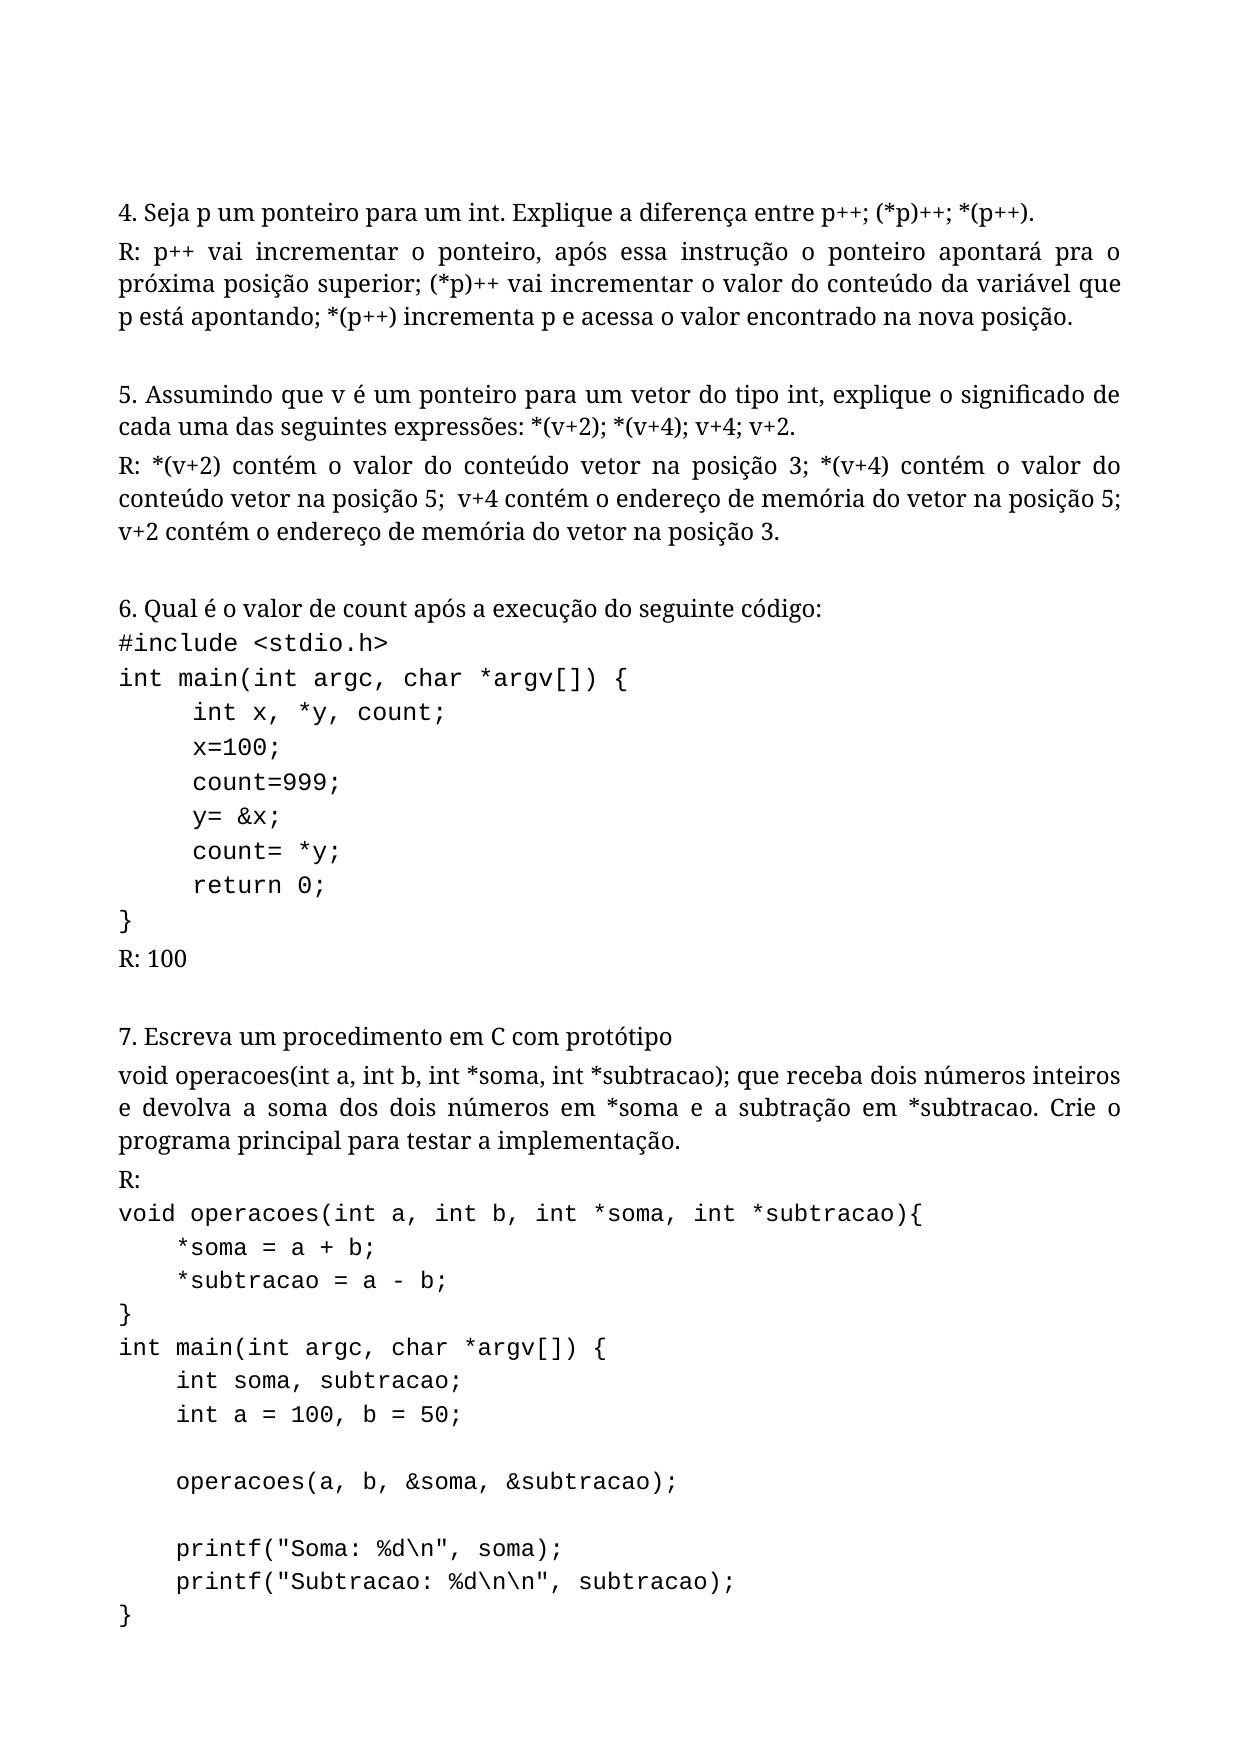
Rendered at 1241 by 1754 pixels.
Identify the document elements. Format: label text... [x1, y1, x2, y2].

text } [118, 1302, 1122, 1329]
text } [118, 1603, 1122, 1630]
text int a = 100, b = 50; [118, 1402, 1122, 1429]
text R: [118, 1163, 1122, 1195]
text y= &x; [118, 804, 1122, 832]
text x=100; [118, 734, 1122, 763]
text #include <stdio.h> [118, 631, 1122, 659]
text int main(int argc, char *argv[]) { [118, 1335, 1122, 1362]
text *subtracao = a - b; [118, 1268, 1122, 1296]
text 7. Escreva um procedimento em C com protótipo [118, 1020, 1122, 1052]
text R: p++ vai incrementar o ponteiro, após essa instrução o ponteiro apontará pra o próxima posição superior; (*p)++ vai incrementar o valor do conteúdo da variável que p está apontando; *(p++) incrementa p e acessa o valor encontrado na nova posição. [118, 235, 1122, 332]
text R: 100 [118, 942, 1122, 975]
text printf("Soma: %d\n", soma); [118, 1536, 1122, 1563]
text void operacoes(int a, int b, int *soma, int *subtracao){ [118, 1202, 1122, 1229]
text 6. Qual é o valor de count após a execução do seguinte código: [118, 592, 1122, 624]
text return 0; [118, 873, 1122, 901]
text 4. Seja p um ponteiro para um int. Explique a diferença entre p++; (*p)++; *(p++). [118, 196, 1122, 228]
text } [118, 907, 1122, 936]
text *soma = a + b; [118, 1235, 1122, 1262]
text R: *(v+2) contém o valor do conteúdo vetor na posição 3; *(v+4) contém o valor do conteúdo vetor na posição 5; v+4 contém o endereço de memória do vetor na posição 5; v+2 contém o endereço de memória do vetor na posição 3. [118, 449, 1122, 547]
text void operacoes(int a, int b, int *soma, int *subtracao); que receba dois números inteiros e devolva a soma dos dois números em *soma e a subtração em *subtracao. Crie o programa principal para testar a implementação. [118, 1059, 1122, 1156]
text count=999; [118, 769, 1122, 797]
text 5. Assumindo que v é um ponteiro para um vetor do tipo int, explique o significado de cada uma das seguintes expressões: *(v+2); *(v+4); v+4; v+2. [118, 378, 1122, 443]
text int x, *y, count; [118, 700, 1122, 728]
text operacoes(a, b, &soma, &subtracao); [118, 1469, 1122, 1496]
text int soma, subtracao; [118, 1369, 1122, 1396]
text count= *y; [118, 838, 1122, 867]
text int main(int argc, char *argv[]) { [118, 665, 1122, 694]
text printf("Subtracao: %d\n\n", subtracao); [118, 1569, 1122, 1597]
